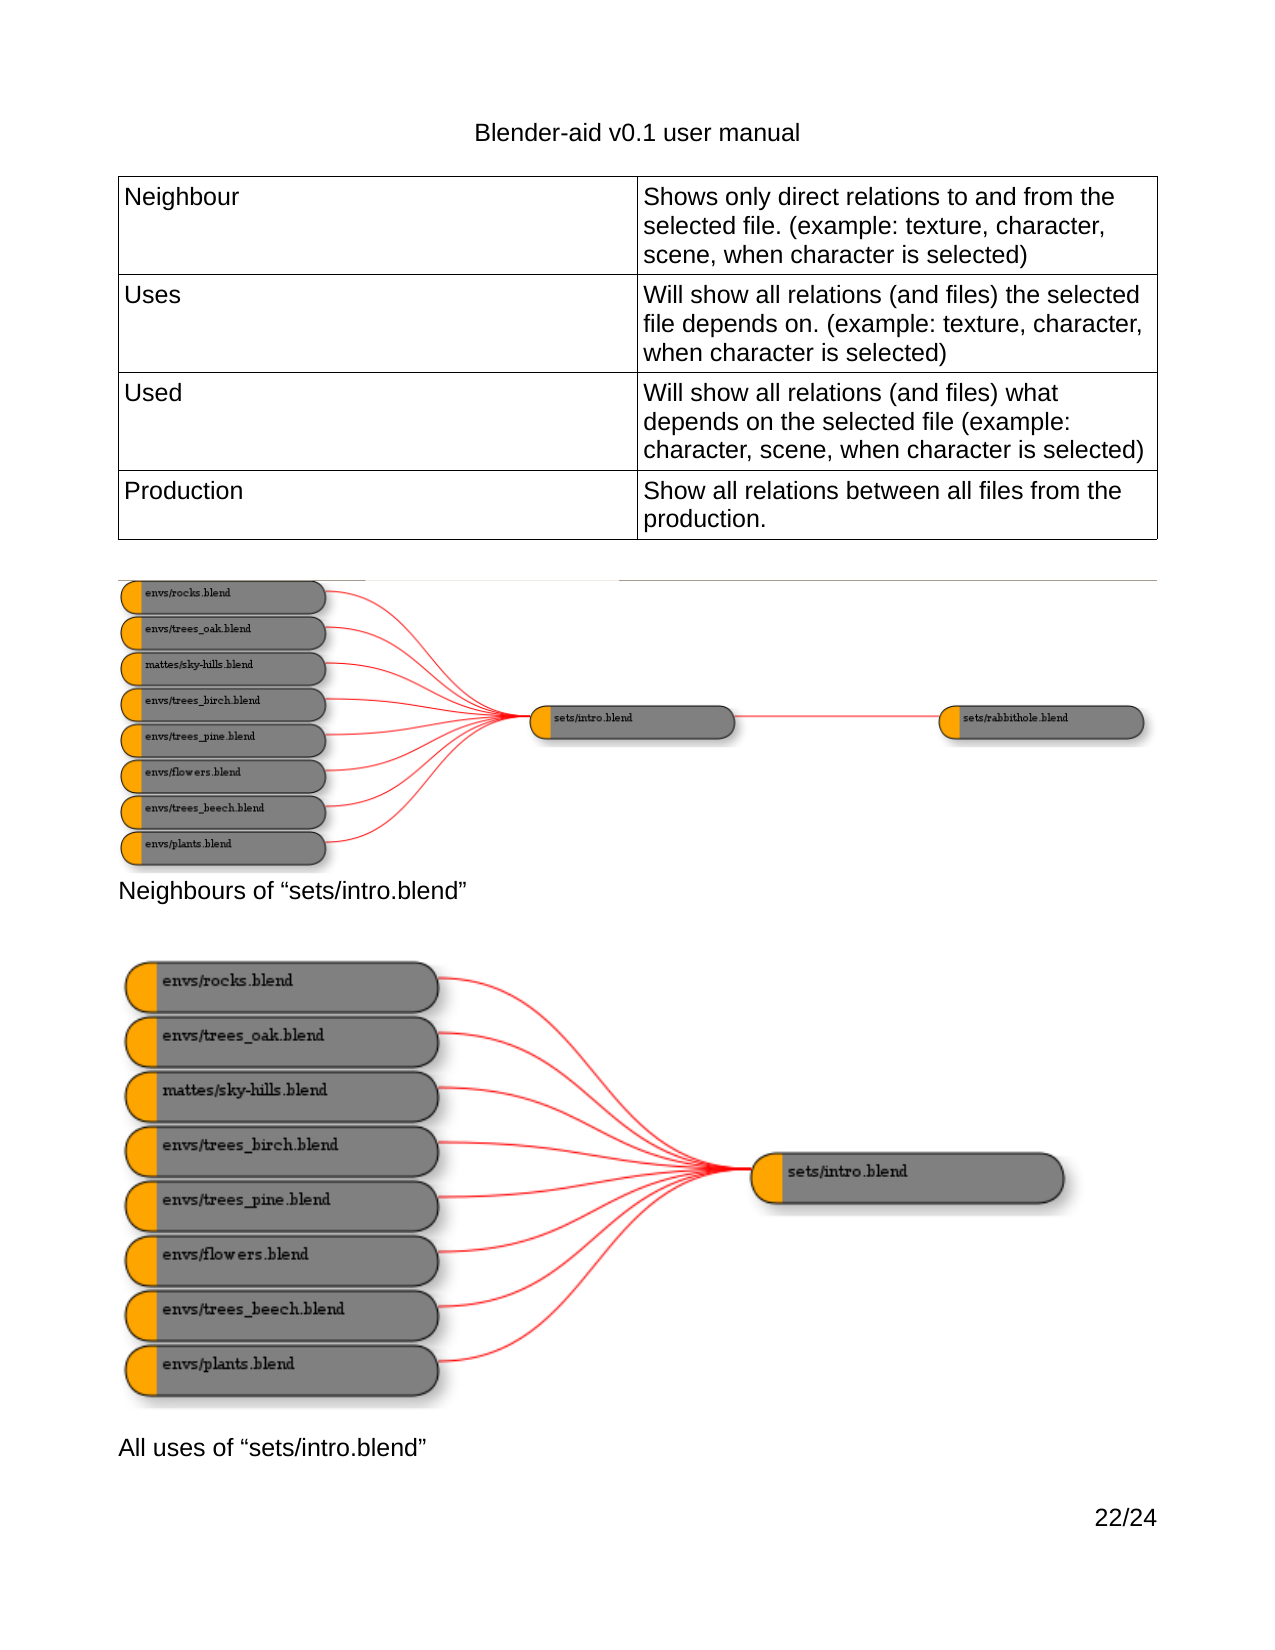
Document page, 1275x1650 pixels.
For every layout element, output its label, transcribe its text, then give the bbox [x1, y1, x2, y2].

table_cell Production [119, 471, 637, 539]
table_cell Uses [119, 275, 637, 372]
table_header Shows only direct relations to and from the selected file. (example: texture, character, scene, when character is selected) [638, 177, 1157, 274]
table_cell Used [119, 373, 637, 470]
table_header Neighbour [119, 177, 637, 274]
table_cell Show all relations between all files from the production. [638, 471, 1157, 539]
table_cell Will show all relations (and files) the selected file depends on. (example: texture, character, when character is selected) [638, 275, 1157, 372]
picture [118, 958, 1086, 1421]
text Neighbours of “sets/intro.blend” [118, 876, 1157, 904]
text All uses of “sets/intro.blend” [118, 1433, 1157, 1462]
picture [118, 580, 1157, 876]
table_cell Will show all relations (and files) what depends on the selected file (example: character, scene, when character is selected) [638, 373, 1157, 470]
